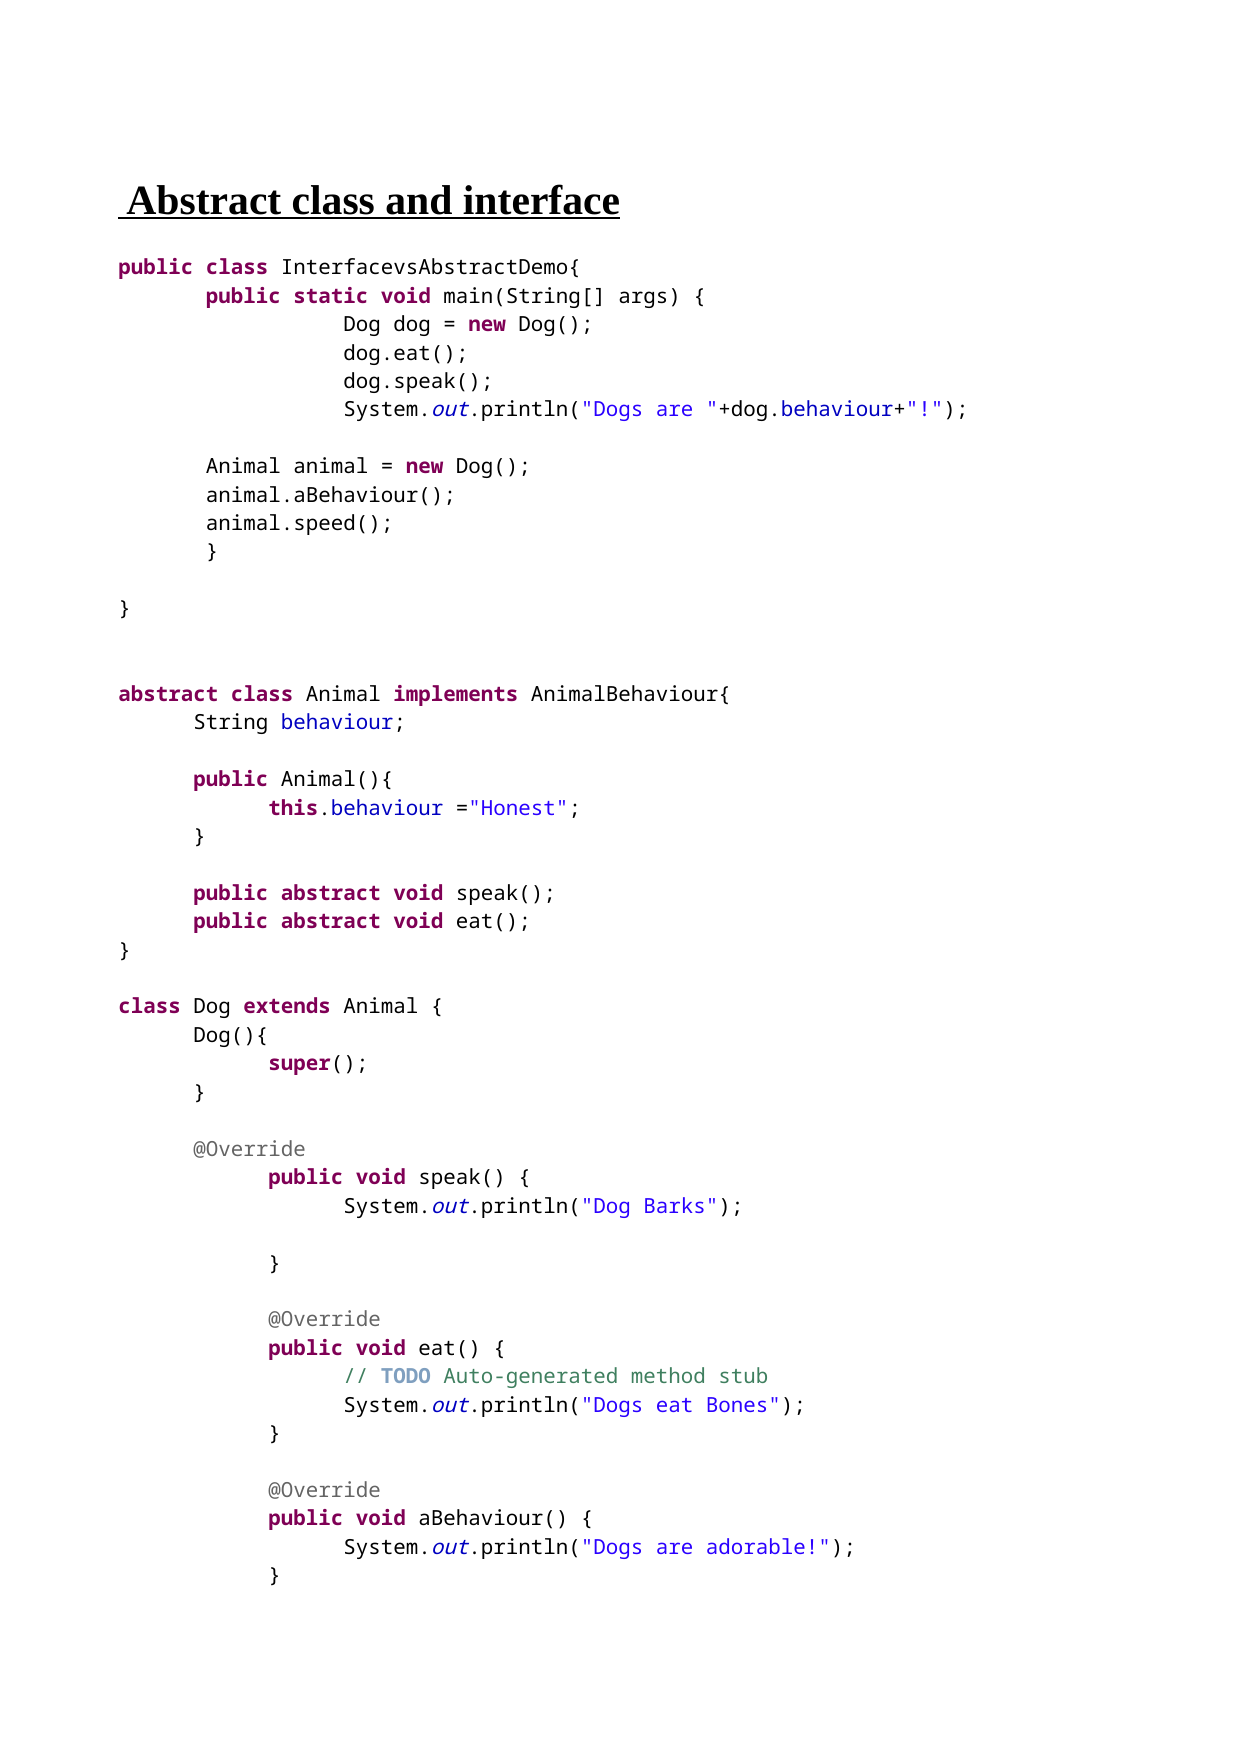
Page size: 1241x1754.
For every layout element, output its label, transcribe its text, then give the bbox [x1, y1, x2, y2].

text } [118, 1248, 1122, 1276]
text @Override [118, 1134, 1122, 1162]
text public class InterfacevsAbstractDemo{ [118, 252, 1122, 281]
text } [118, 821, 1122, 849]
text public abstract void speak(); [118, 878, 1122, 906]
text System.out.println("Dog Barks"); [118, 1191, 1122, 1219]
text dog.speak(); [118, 366, 1122, 394]
text Dog dog = new Dog(); [118, 309, 1122, 338]
text } [118, 1560, 1122, 1589]
text animal.aBehaviour(); [118, 480, 1122, 508]
text public void eat() { [118, 1333, 1122, 1361]
text Dog(){ [118, 1020, 1122, 1048]
text } [118, 935, 1122, 963]
text dog.eat(); [118, 338, 1122, 366]
text public abstract void eat(); [118, 906, 1122, 935]
text } [118, 593, 1122, 622]
text } [118, 537, 1122, 565]
text this.behaviour ="Honest"; [118, 793, 1122, 821]
text super(); [118, 1048, 1122, 1077]
text public void aBehaviour() { [118, 1503, 1122, 1532]
text // TODO Auto-generated method stub [118, 1361, 1122, 1390]
text System.out.println("Dogs are "+dog.behaviour+"!"); [118, 394, 1122, 423]
text String behaviour; [118, 707, 1122, 736]
text Animal animal = new Dog(); [118, 451, 1122, 480]
text class Dog extends Animal { [118, 992, 1122, 1020]
text Abstract class and interface [118, 176, 1122, 223]
text public Animal(){ [118, 764, 1122, 793]
text } [118, 1418, 1122, 1447]
text public static void main(String[] args) { [118, 281, 1122, 309]
text abstract class Animal implements AnimalBehaviour{ [118, 679, 1122, 707]
text animal.speed(); [118, 508, 1122, 537]
text public void speak() { [118, 1162, 1122, 1191]
text } [118, 1077, 1122, 1105]
text @Override [118, 1475, 1122, 1503]
text System.out.println("Dogs eat Bones"); [118, 1390, 1122, 1418]
text System.out.println("Dogs are adorable!"); [118, 1532, 1122, 1560]
text @Override [118, 1304, 1122, 1333]
